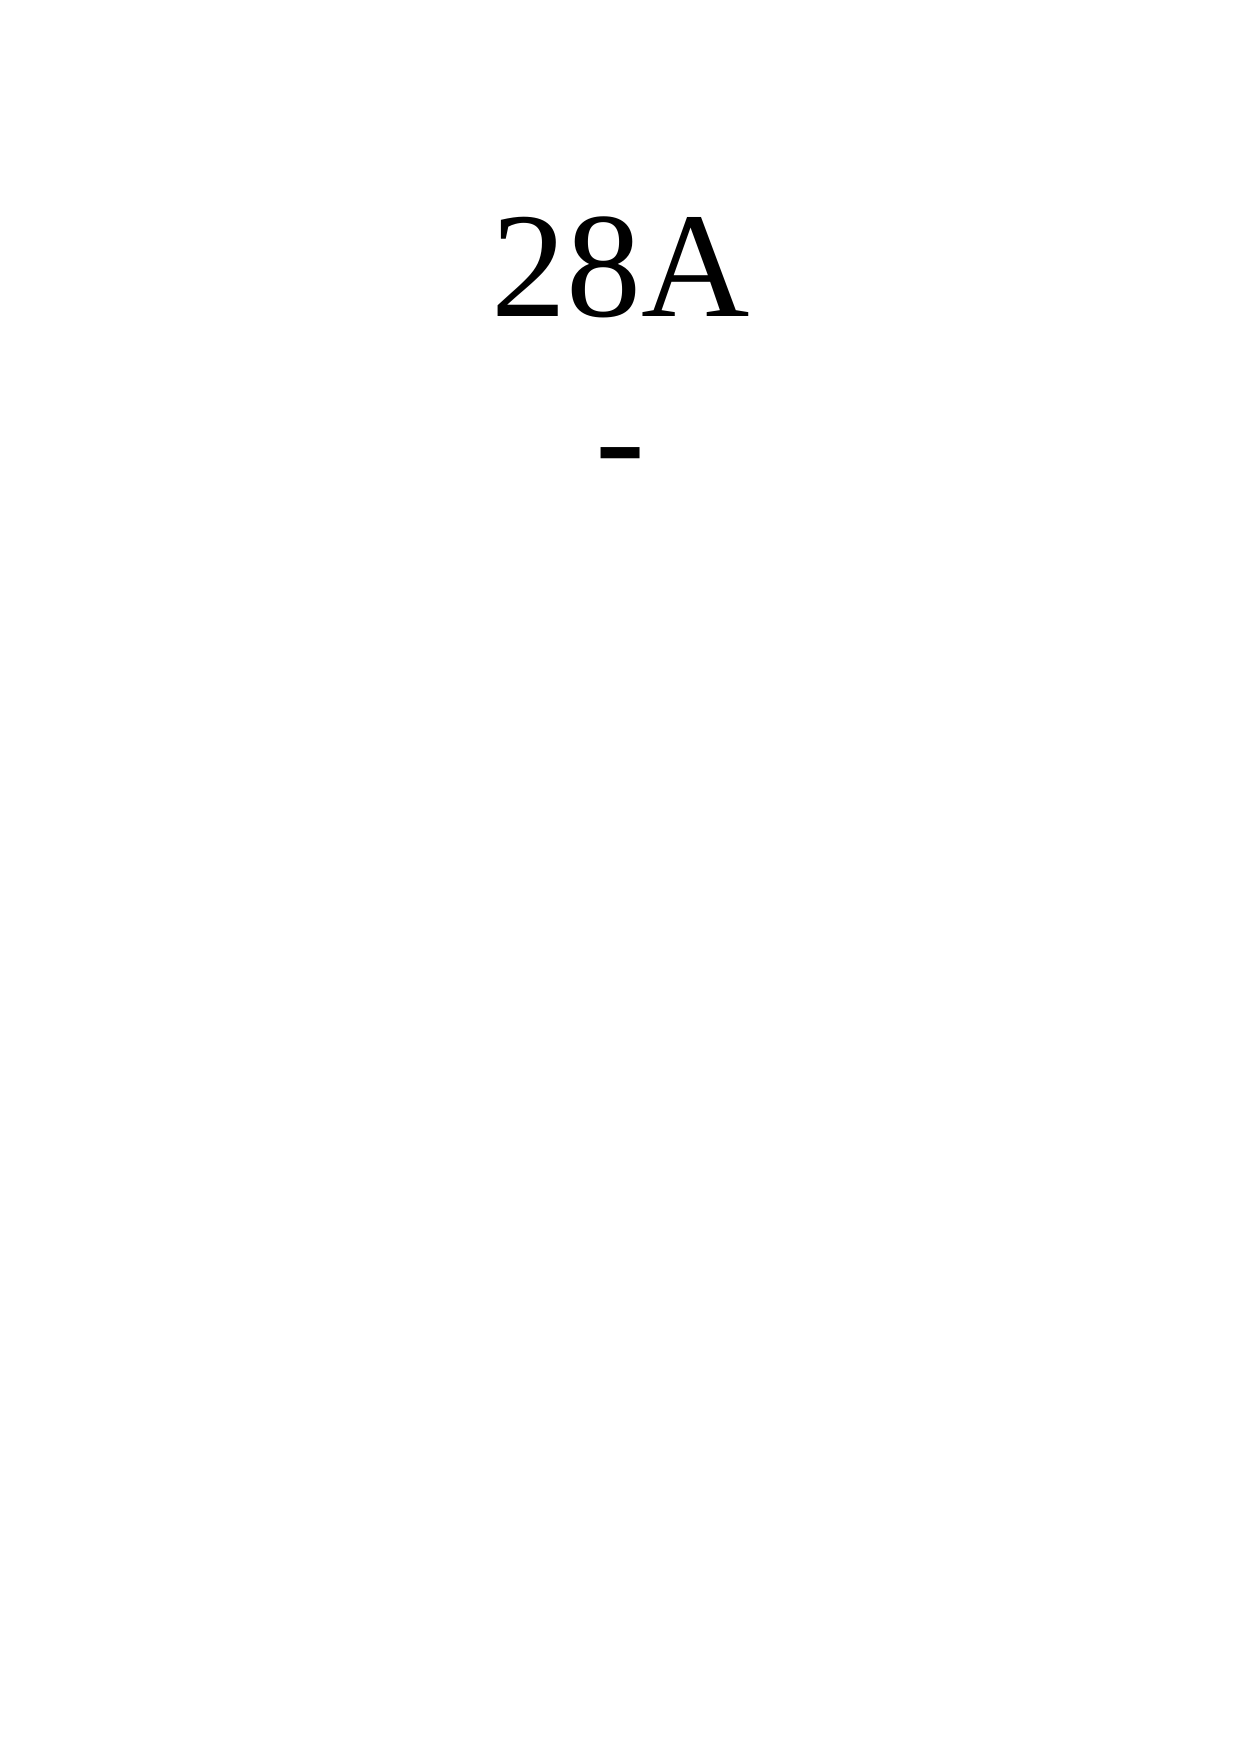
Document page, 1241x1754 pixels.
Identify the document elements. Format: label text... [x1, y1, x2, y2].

text 28A [118, 176, 1122, 349]
text - [118, 349, 1122, 521]
